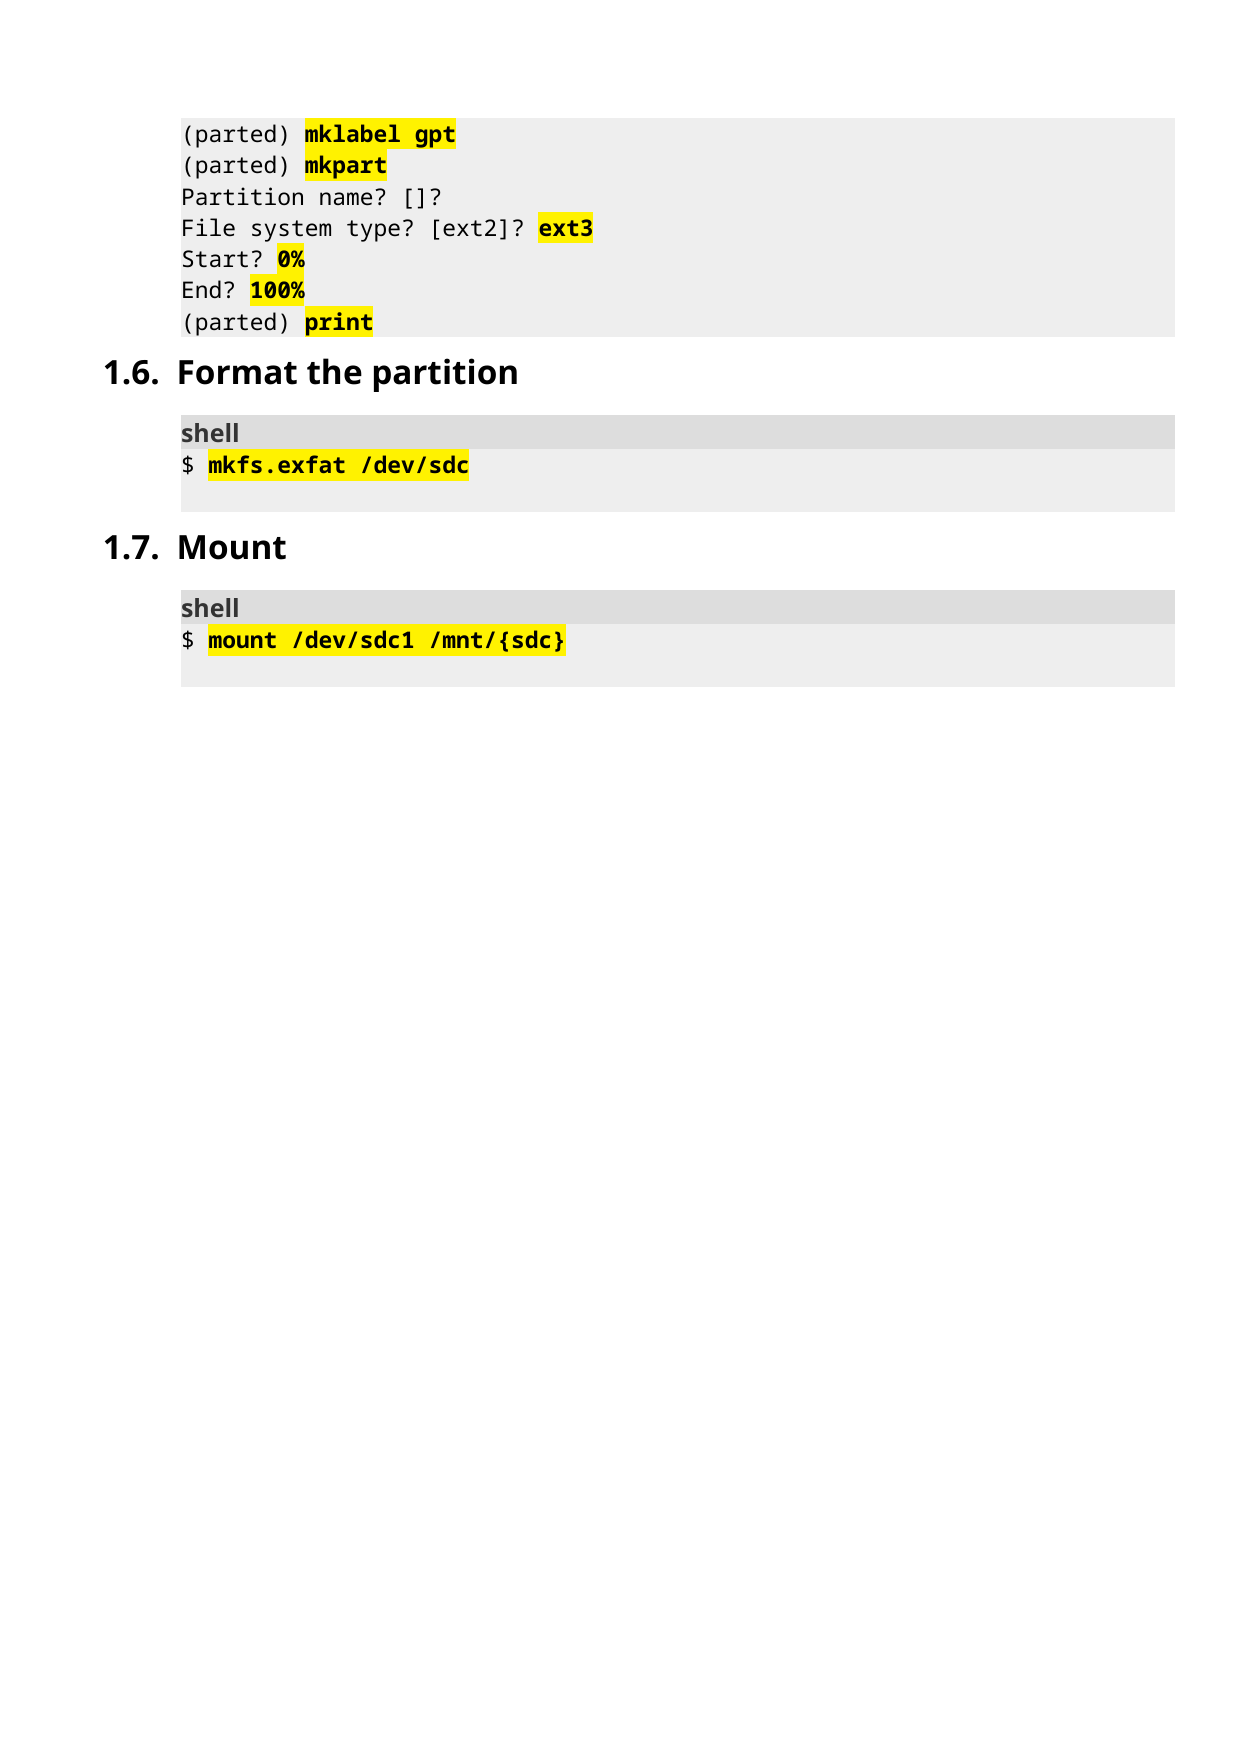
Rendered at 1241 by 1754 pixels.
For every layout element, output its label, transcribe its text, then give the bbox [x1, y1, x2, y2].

text shell [181, 415, 1175, 449]
text $ mount /dev/sdc1 /mnt/{sdc} [181, 624, 1175, 656]
subtitle Format the partition [103, 349, 1175, 394]
text (parted) print [181, 306, 1175, 337]
text File system type? [ext2]? ext3 [181, 212, 1175, 243]
text shell [181, 590, 1175, 624]
text Start? 0% [181, 243, 1175, 274]
text $ mkfs.exfat /dev/sdc [181, 449, 1175, 481]
text (parted) mklabel gpt [181, 118, 1175, 149]
subtitle Mount [103, 524, 1175, 569]
text Partition name? []? [181, 181, 1175, 212]
text (parted) mkpart [181, 149, 1175, 181]
text End? 100% [181, 274, 1175, 306]
